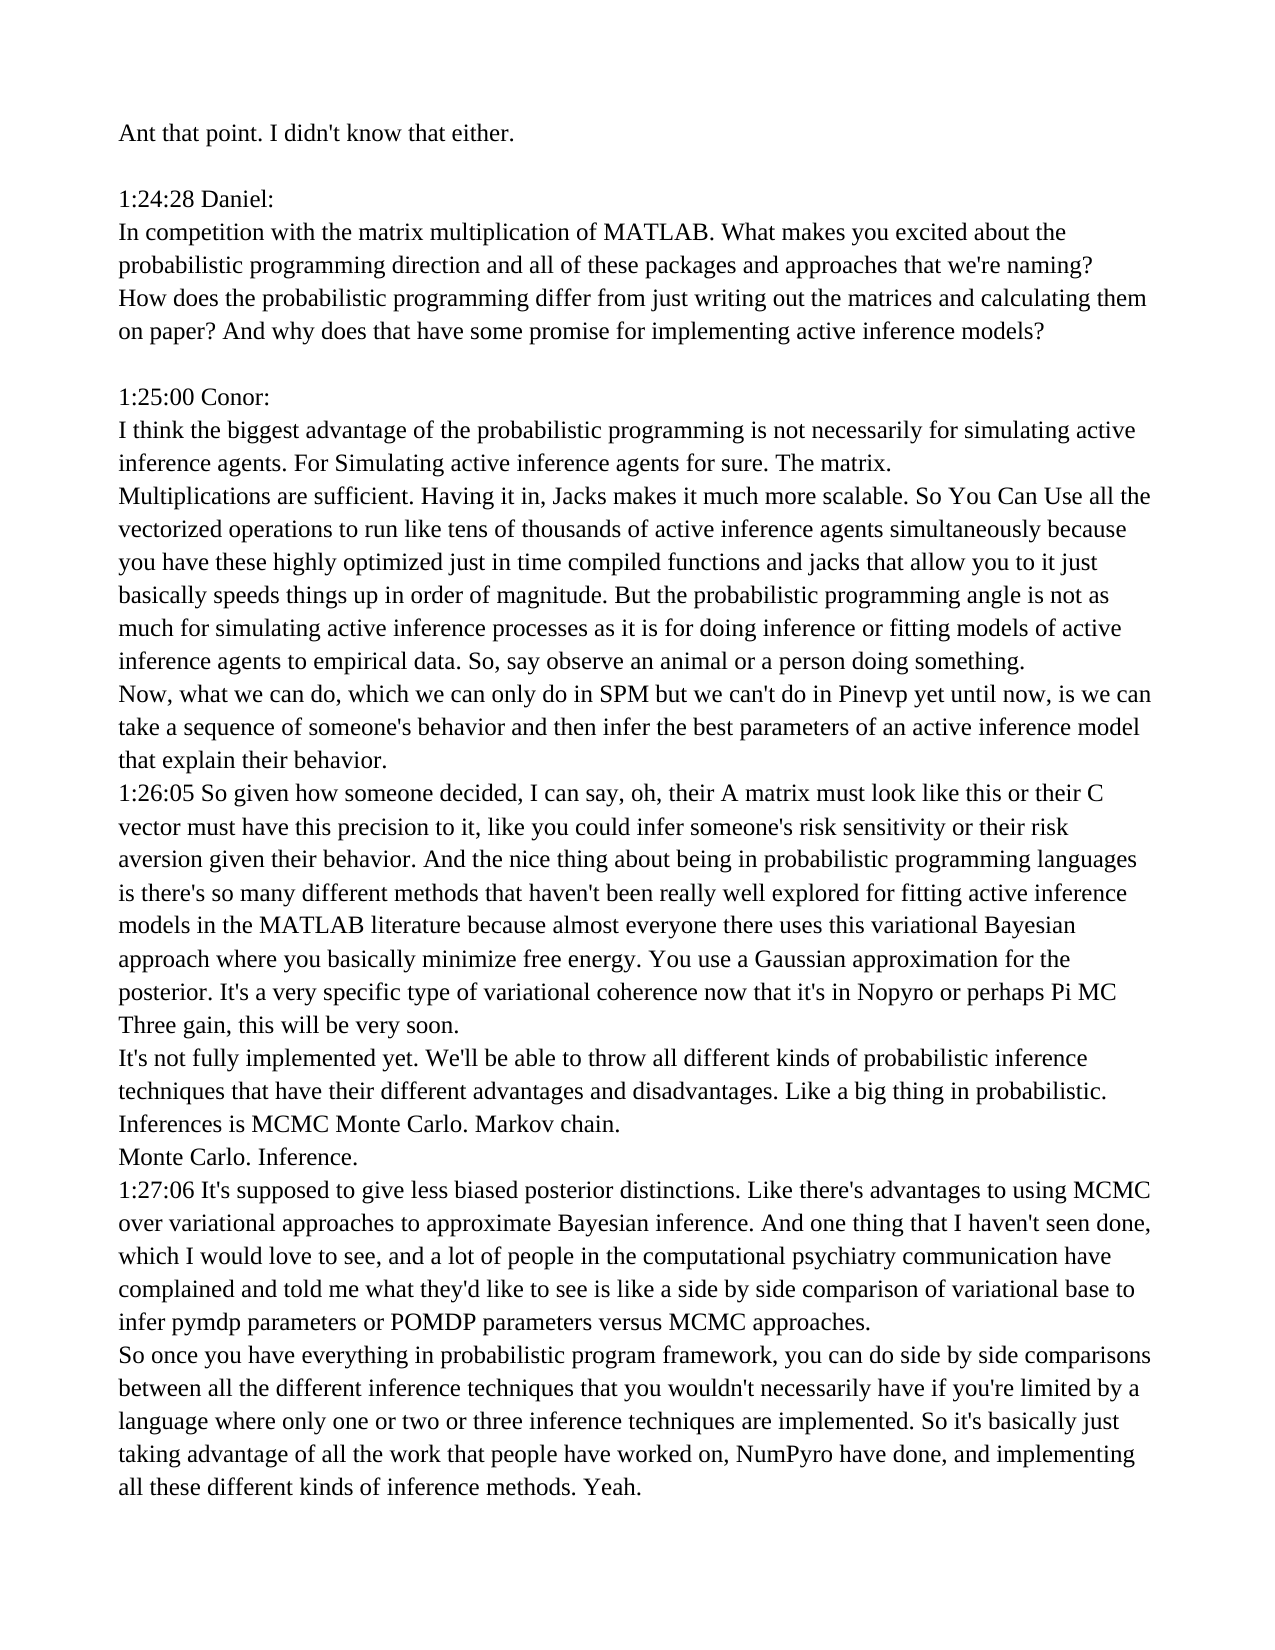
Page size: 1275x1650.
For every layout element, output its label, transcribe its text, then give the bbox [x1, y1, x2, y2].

text 1:27:06 It's supposed to give less biased posterior distinctions. Like there's advantages to using MCMC over variational approaches to approximate Bayesian inference. And one thing that I haven't seen done, which I would love to see, and a lot of people in the computational psychiatry communication have complained and told me what they'd like to see is like a side by side comparison of variational base to infer pymdp parameters or POMDP parameters versus MCMC approaches. [118, 1175, 1157, 1336]
text How does the probabilistic programming differ from just writing out the matrices and calculating them on paper? And why does that have some promise for implementing active inference models? [118, 283, 1157, 345]
text In competition with the matrix multiplication of MATLAB. What makes you excited about the probabilistic programming direction and all of these packages and approaches that we're naming? [118, 217, 1157, 279]
text I think the biggest advantage of the probabilistic programming is not necessarily for simulating active inference agents. For Simulating active inference agents for sure. The matrix. [118, 415, 1157, 477]
text Multiplications are sufficient. Having it in, Jacks makes it much more scalable. So You Can Use all the vectorized operations to run like tens of thousands of active inference agents simultaneously because you have these highly optimized just in time compiled functions and jacks that allow you to it just basically speeds things up in order of magnitude. But the probabilistic programming angle is not as much for simulating active inference processes as it is for doing inference or fitting models of active inference agents to empirical data. So, say observe an animal or a person doing something. [118, 481, 1157, 675]
text Now, what we can do, which we can only do in SPM but we can't do in Pinevp yet until now, is we can take a sequence of someone's behavior and then infer the best parameters of an active inference model that explain their behavior. [118, 679, 1157, 774]
text It's not fully implemented yet. We'll be able to throw all different kinds of probabilistic inference techniques that have their different advantages and disadvantages. Like a big thing in probabilistic. Inferences is MCMC Monte Carlo. Markov chain. [118, 1043, 1157, 1137]
text 1:26:05 So given how someone decided, I can say, oh, their A matrix must look like this or their C vector must have this precision to it, like you could infer someone's risk sensitivity or their risk aversion given their behavior. And the nice thing about being in probabilistic programming languages is there's so many different methods that haven't been really well explored for fitting active inference models in the MATLAB literature because almost everyone there uses this variational Bayesian approach where you basically minimize free energy. You use a Gaussian approximation for the posterior. It's a very specific type of variational coherence now that it's in Nopyro or perhaps Pi MC Three gain, this will be very soon. [118, 778, 1157, 1038]
text Ant that point. I didn't know that either. [118, 118, 1157, 147]
text 1:25:00 Conor: [118, 382, 1157, 411]
text 1:24:28 Daniel: [118, 184, 1157, 213]
text So once you have everything in probabilistic program framework, you can do side by side comparisons between all the different inference techniques that you wouldn't necessarily have if you're limited by a language where only one or two or three inference techniques are implemented. So it's basically just taking advantage of all the work that people have worked on, NumPyro have done, and implementing all these different kinds of inference methods. Yeah. [118, 1340, 1157, 1501]
text Monte Carlo. Inference. [118, 1142, 1157, 1171]
